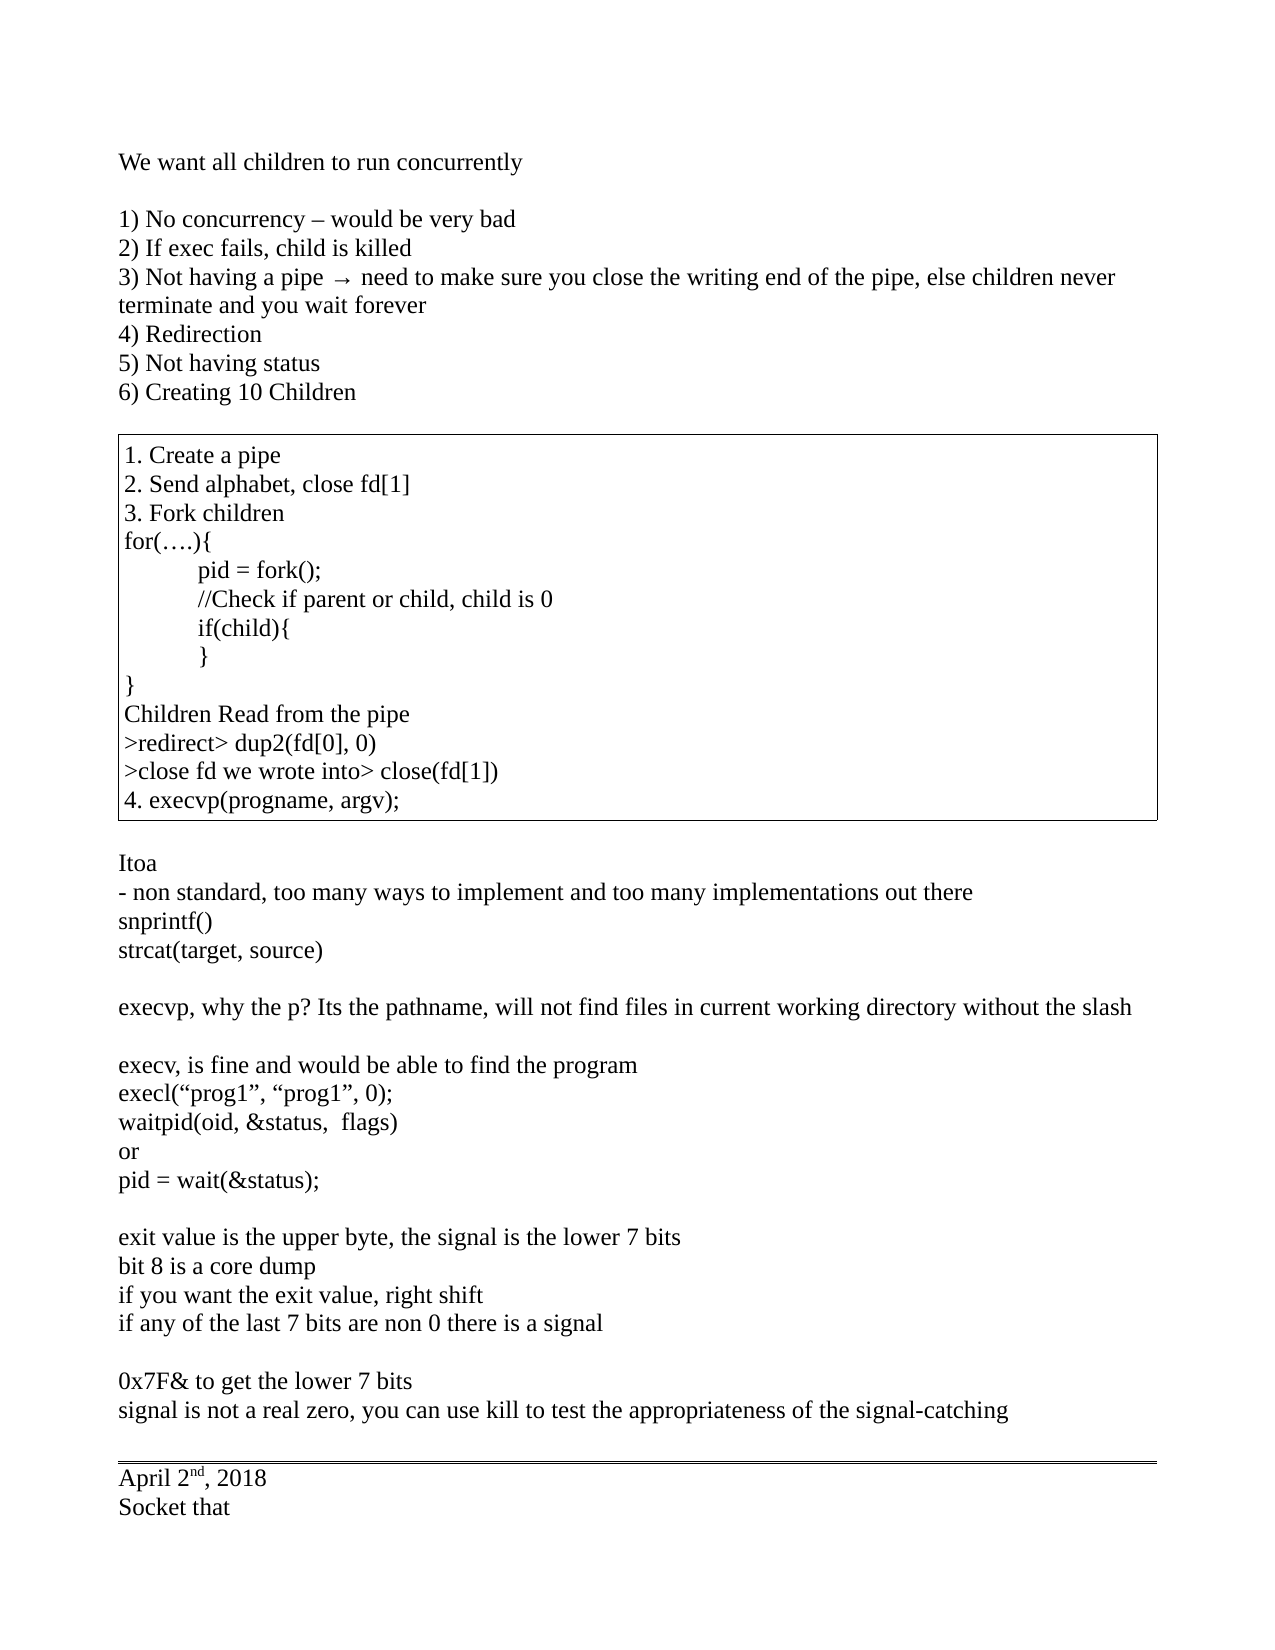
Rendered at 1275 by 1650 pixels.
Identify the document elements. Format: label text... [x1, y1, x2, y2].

text April 2nd, 2018 [118, 1464, 1157, 1492]
text 0x7F& to get the lower 7 bits [118, 1366, 1157, 1395]
text execv, is fine and would be able to find the program [118, 1050, 1157, 1078]
text execvp, why the p? Its the pathname, will not find files in current working directory without the slash [118, 992, 1157, 1021]
text 4) Redirection [118, 319, 1157, 348]
text if you want the exit value, right shift [118, 1280, 1157, 1308]
text bit 8 is a core dump [118, 1251, 1157, 1280]
text waitpid(oid, &status, flags) [118, 1107, 1157, 1136]
text snprintf() [118, 906, 1157, 935]
text 1) No concurrency – would be very bad [118, 204, 1157, 233]
text execl(“prog1”, “prog1”, 0); [118, 1078, 1157, 1107]
text Socket that [118, 1492, 1157, 1521]
text exit value is the upper byte, the signal is the lower 7 bits [118, 1222, 1157, 1251]
text pid = wait(&status); [118, 1165, 1157, 1193]
text Itoa [118, 848, 1157, 877]
text 2) If exec fails, child is killed [118, 233, 1157, 262]
text 6) Creating 10 Children [118, 377, 1157, 406]
table_header 1. Create a pipe 2. Send alphabet, close fd[1] 3. Fork children for(….){ pid = fork(); //Check if parent or child, child is 0 if(child){ } } Children Read from the pipe >redirect> dup2(fd[0], 0) >close fd we wrote into> close(fd[1]) 4. execvp(progname, argv); [119, 435, 1157, 820]
text 5) Not having status [118, 348, 1157, 377]
text if any of the last 7 bits are non 0 there is a signal [118, 1308, 1157, 1337]
text or [118, 1136, 1157, 1165]
text - non standard, too many ways to implement and too many implementations out there [118, 877, 1157, 906]
text signal is not a real zero, you can use kill to test the appropriateness of the signal-catching [118, 1395, 1157, 1423]
text strcat(target, source) [118, 935, 1157, 963]
text We want all children to run concurrently [118, 147, 1157, 176]
text 3) Not having a pipe → need to make sure you close the writing end of the pipe, else children never terminate and you wait forever [118, 262, 1157, 319]
